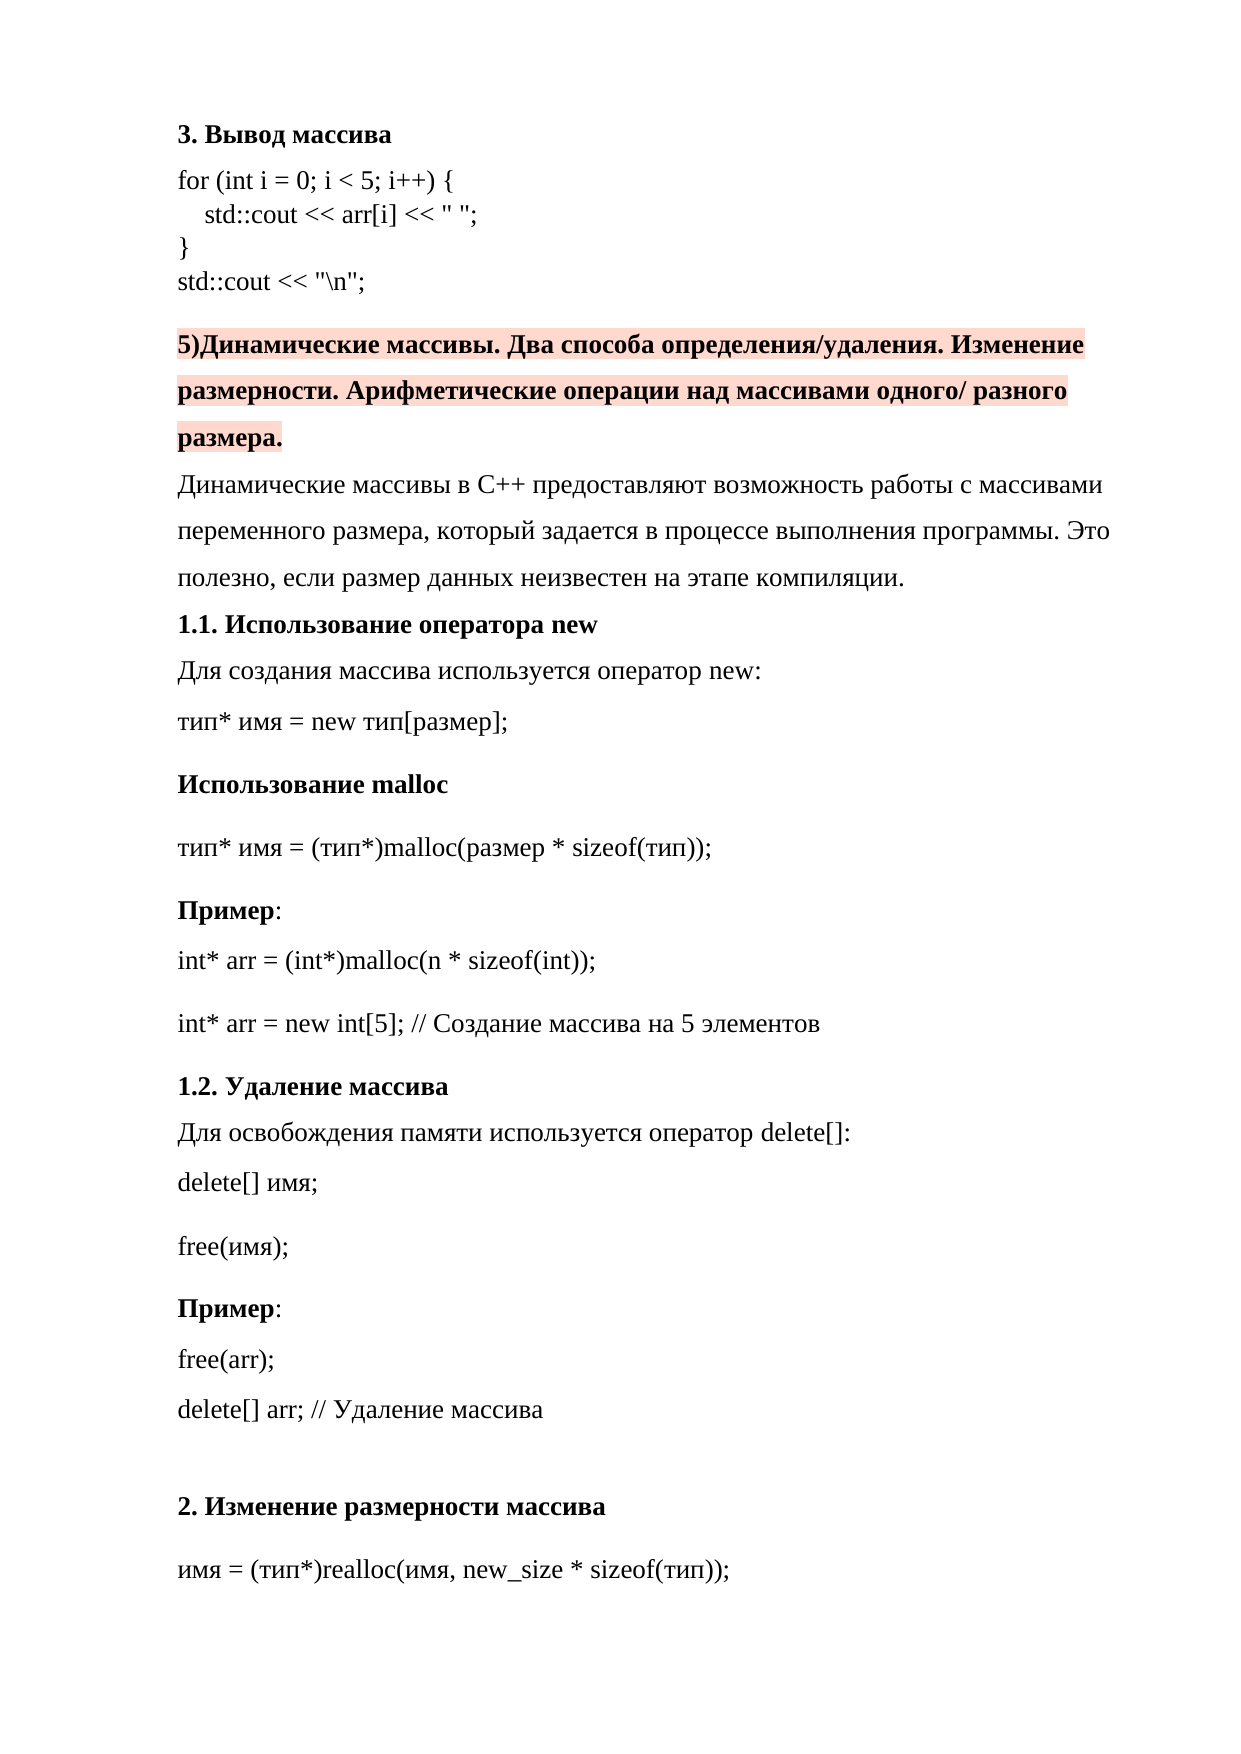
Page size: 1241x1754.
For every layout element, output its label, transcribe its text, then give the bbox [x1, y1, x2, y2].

text имя = (тип*)realloc(имя, new_size * sizeof(тип)); [177, 1553, 1152, 1584]
text delete[] arr; // Удаление массива [177, 1393, 1152, 1424]
text Пример: [177, 894, 1152, 925]
subtitle 3. Вывод массива [177, 118, 1152, 149]
text free(имя); [177, 1229, 1152, 1261]
text int* arr = new int[5]; // Создание массива на 5 элементов [177, 1007, 1152, 1038]
text std::cout << "\n"; [177, 265, 1152, 296]
text std::cout << arr[i] << " "; [177, 198, 1152, 229]
list Динамические массивы в C++ предоставляют возможность работы с массивами переменного размера, который задается в процессе выполнения программы. Это полезно, если размер данных неизвестен на этапе компиляции. [177, 468, 1152, 592]
text delete[] имя; [177, 1167, 1152, 1198]
text } [177, 231, 1152, 262]
text Использование malloc [177, 768, 1152, 799]
text тип* имя = (тип*)malloc(размер * sizeof(тип)); [177, 831, 1152, 862]
subtitle 1.1. Использование оператора new [177, 608, 1152, 639]
subtitle 1.2. Удаление массива [177, 1070, 1152, 1101]
text тип* имя = new тип[размер]; [177, 705, 1152, 736]
list 5)Динамические массивы. Два способа определения/удаления. Изменение размерности. Арифметические операции над массивами одного/ разного размера. [177, 328, 1152, 452]
text Для создания массива используется оператор new: [177, 654, 1152, 686]
text Пример: [177, 1293, 1152, 1324]
text free(arr); [177, 1343, 1152, 1374]
text int* arr = (int*)malloc(n * sizeof(int)); [177, 944, 1152, 975]
text for (int i = 0; i < 5; i++) { [177, 164, 1152, 195]
text Для освобождения памяти используется оператор delete[]: [177, 1116, 1152, 1147]
text 2. Изменение размерности массива [177, 1456, 1152, 1521]
